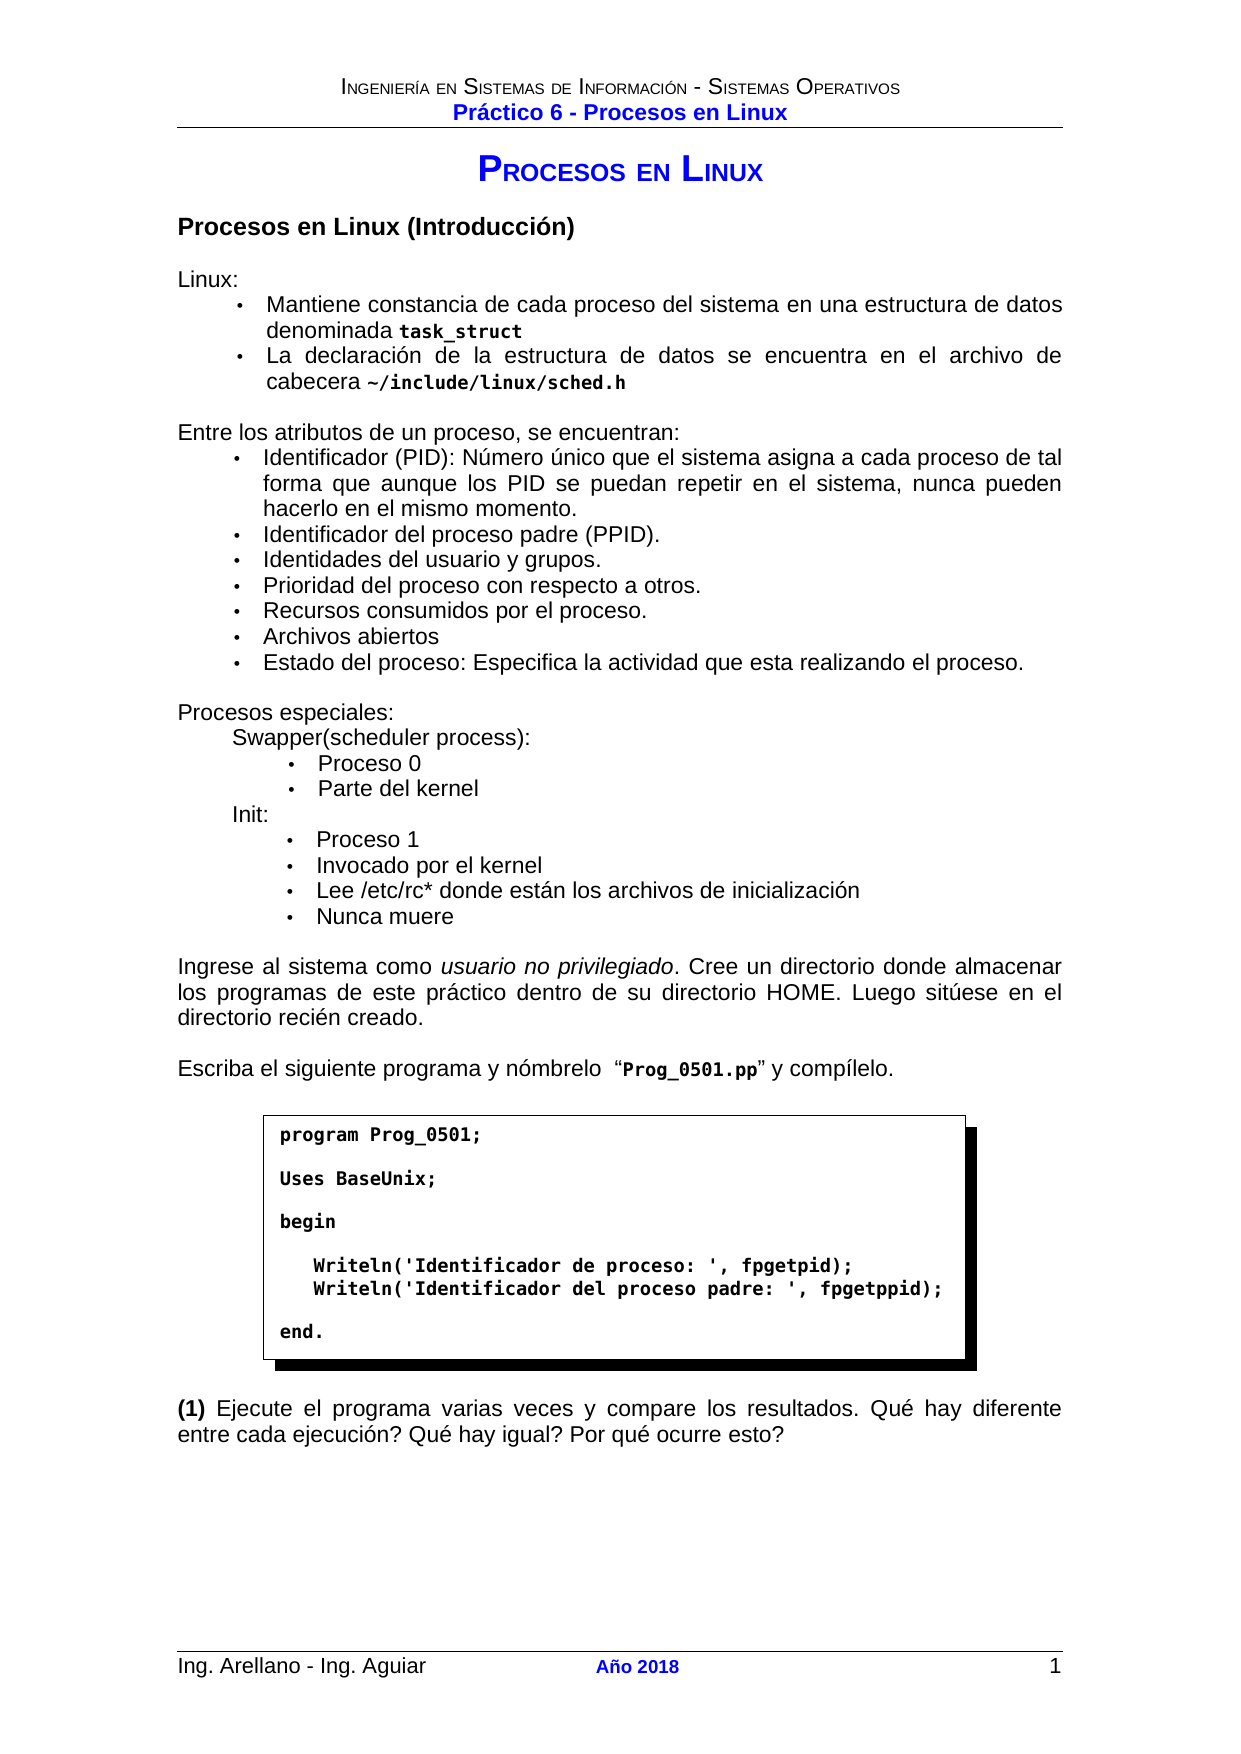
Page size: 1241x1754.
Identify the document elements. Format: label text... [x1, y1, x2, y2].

list Mantiene constancia de cada proceso del sistema en una estructura de datos denominada task_struct [237, 292, 1063, 343]
list Invocado por el kernel [287, 853, 1063, 878]
list Proceso 0 [288, 751, 1063, 776]
text Linux: [177, 266, 1063, 292]
list Nunca muere [287, 904, 1063, 929]
text Procesos en Linux (Introducción) [177, 213, 1063, 241]
list Parte del kernel [288, 776, 1063, 802]
list Recursos consumidos por el proceso. [233, 598, 1063, 624]
text Ingrese al sistema como usuario no privilegiado. Cree un directorio donde almacenar los programas de este práctico dentro de su directorio HOME. Luego sitúese en el directorio recién creado. [177, 954, 1063, 1031]
text end. [279, 1321, 948, 1343]
list Estado del proceso: Especifica la actividad que esta realizando el proceso. [233, 649, 1063, 675]
text Entre los atributos de un proceso, se encuentran: [177, 419, 1063, 445]
text (1) Ejecute el programa varias veces y compare los resultados. Qué hay diferente entre cada ejecución? Qué hay igual? Por qué ocurre esto? [177, 1396, 1063, 1447]
list Identificador del proceso padre (PPID). [233, 522, 1063, 547]
list Identidades del usuario y grupos. [233, 547, 1063, 573]
list Proceso 1 [287, 827, 1063, 853]
text Swapper(scheduler process): [232, 725, 1063, 751]
list Identificador (PID): Número único que el sistema asigna a cada proceso de tal forma que aunque los PID se puedan repetir en el sistema, nunca pueden hacerlo en el mismo momento. [233, 445, 1063, 522]
text Procesos especiales: [177, 699, 1063, 725]
text Escriba el siguiente programa y nómbrelo “Prog_0501.pp” y compílelo. [177, 1055, 1063, 1081]
text Writeln('Identificador de proceso: ', fpgetpid); [279, 1255, 948, 1277]
list Prioridad del proceso con respecto a otros. [233, 573, 1063, 598]
list La declaración de la estructura de datos se encuentra en el archivo de cabecera ~/include/linux/sched.h [237, 343, 1063, 394]
list Lee /etc/rc* donde están los archivos de inicialización [287, 878, 1063, 904]
text program Prog_0501; [279, 1123, 948, 1146]
text Init: [232, 802, 1063, 827]
text Uses BaseUnix; [279, 1167, 948, 1189]
text Writeln('Identificador del proceso padre: ', fpgetppid); [279, 1277, 948, 1299]
text begin [279, 1211, 948, 1233]
list Archivos abiertos [233, 624, 1063, 649]
text Procesos en Linux [177, 148, 1063, 190]
